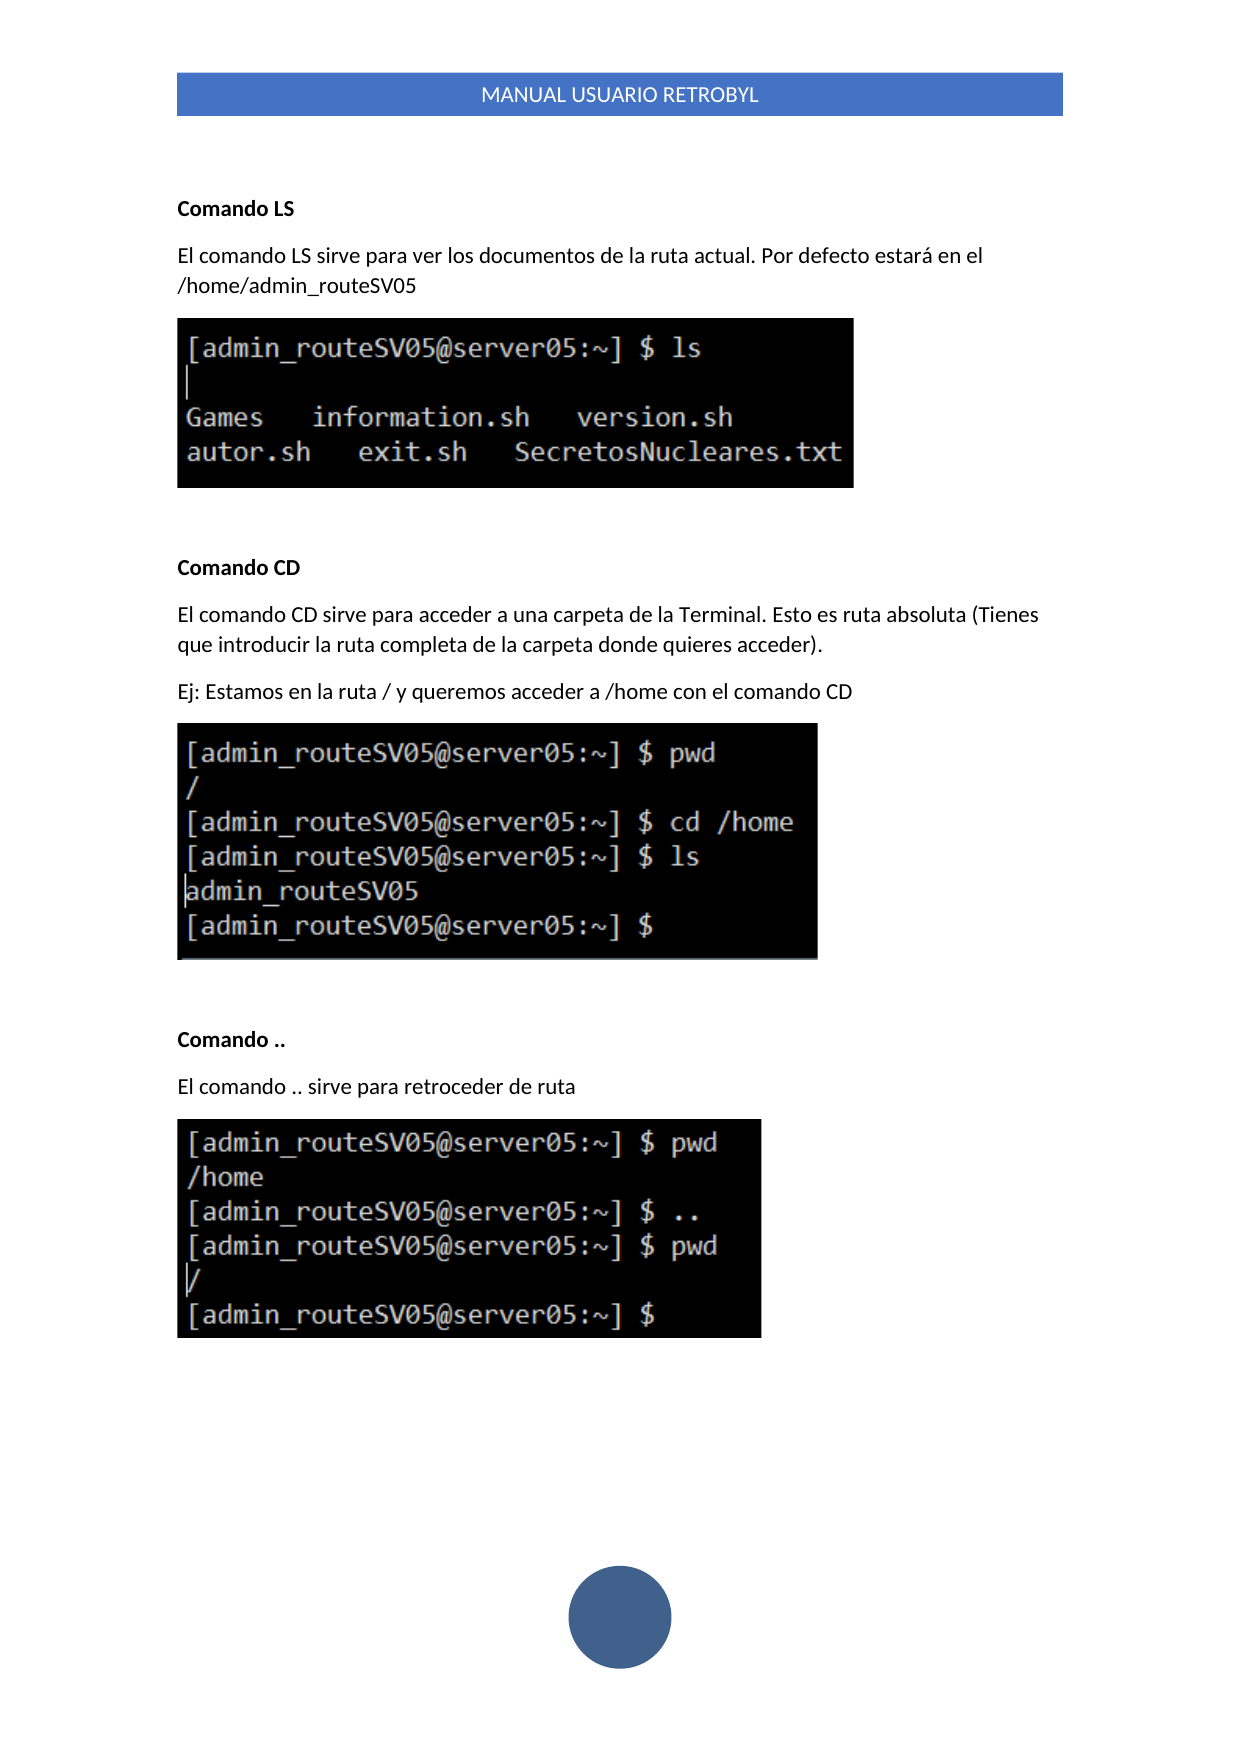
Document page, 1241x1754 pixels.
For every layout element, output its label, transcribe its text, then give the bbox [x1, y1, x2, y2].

picture [177, 723, 818, 960]
text Ej: Estamos en la ruta / y queremos acceder a /home con el comando CD [177, 677, 1063, 705]
text Comando LS [177, 194, 1063, 222]
picture [177, 1119, 762, 1338]
text El comando .. sirve para retroceder de ruta [177, 1072, 1063, 1100]
text Comando .. [177, 1025, 1063, 1053]
text El comando LS sirve para ver los documentos de la ruta actual. Por defecto estará en el /home/admin_routeSV05 [177, 241, 1063, 299]
text El comando CD sirve para acceder a una carpeta de la Terminal. Esto es ruta absoluta (Tienes que introducir la ruta completa de la carpeta donde quieres acceder). [177, 600, 1063, 658]
text Comando CD [177, 553, 1063, 581]
picture [177, 318, 854, 488]
